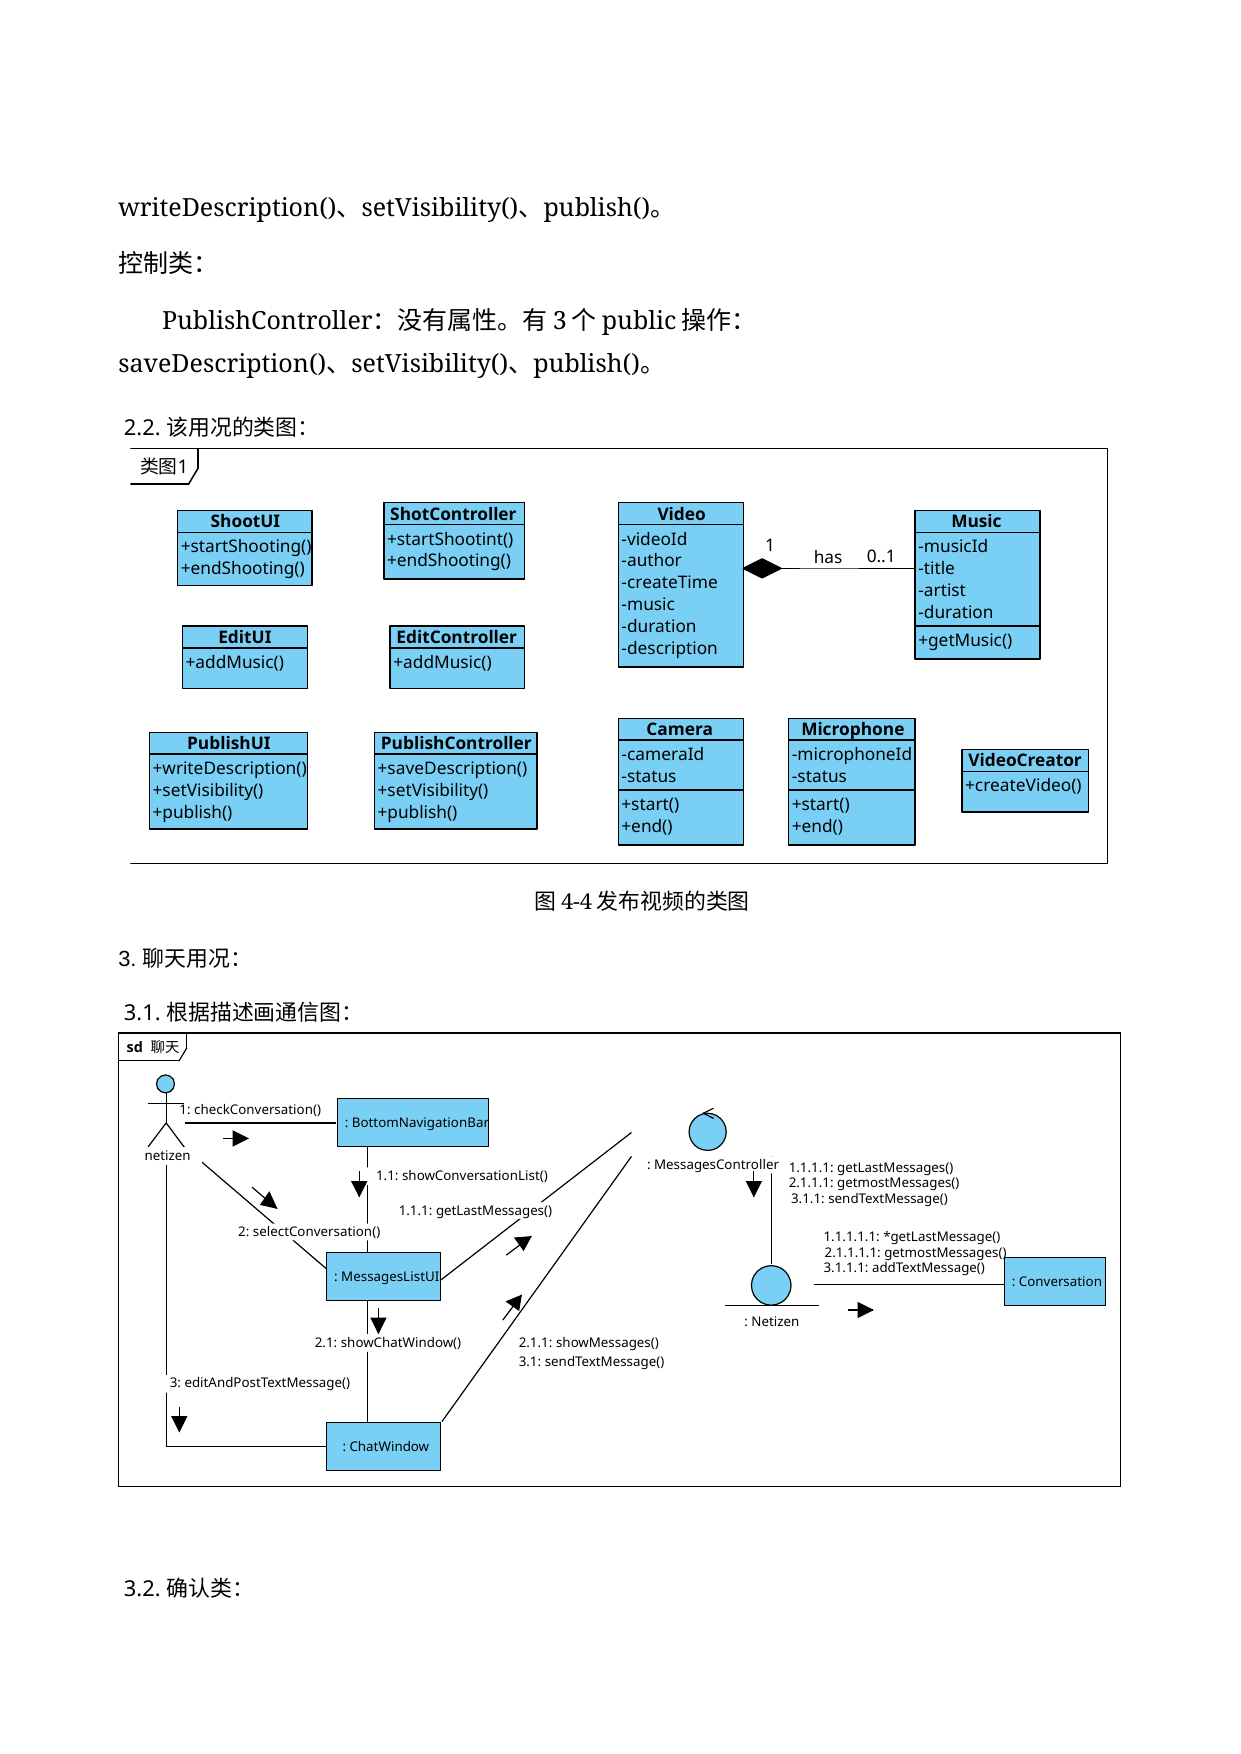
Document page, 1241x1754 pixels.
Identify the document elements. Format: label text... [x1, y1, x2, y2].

subtitle 确认类： [118, 1571, 1122, 1602]
text 控制类： [118, 244, 1122, 280]
text PublishController：没有属性。有3个public操作：saveDescription()、setVisibility()、publish()。 [118, 300, 1122, 380]
text 图4-4发布视频的类图 [118, 454, 1122, 916]
text writeDescription()、setVisibility()、publish()。 [118, 188, 1122, 224]
subtitle 该用况的类图： [118, 410, 1122, 442]
subtitle 根据描述画通信图： [118, 995, 1122, 1027]
subtitle 聊天用况： [118, 941, 1122, 972]
